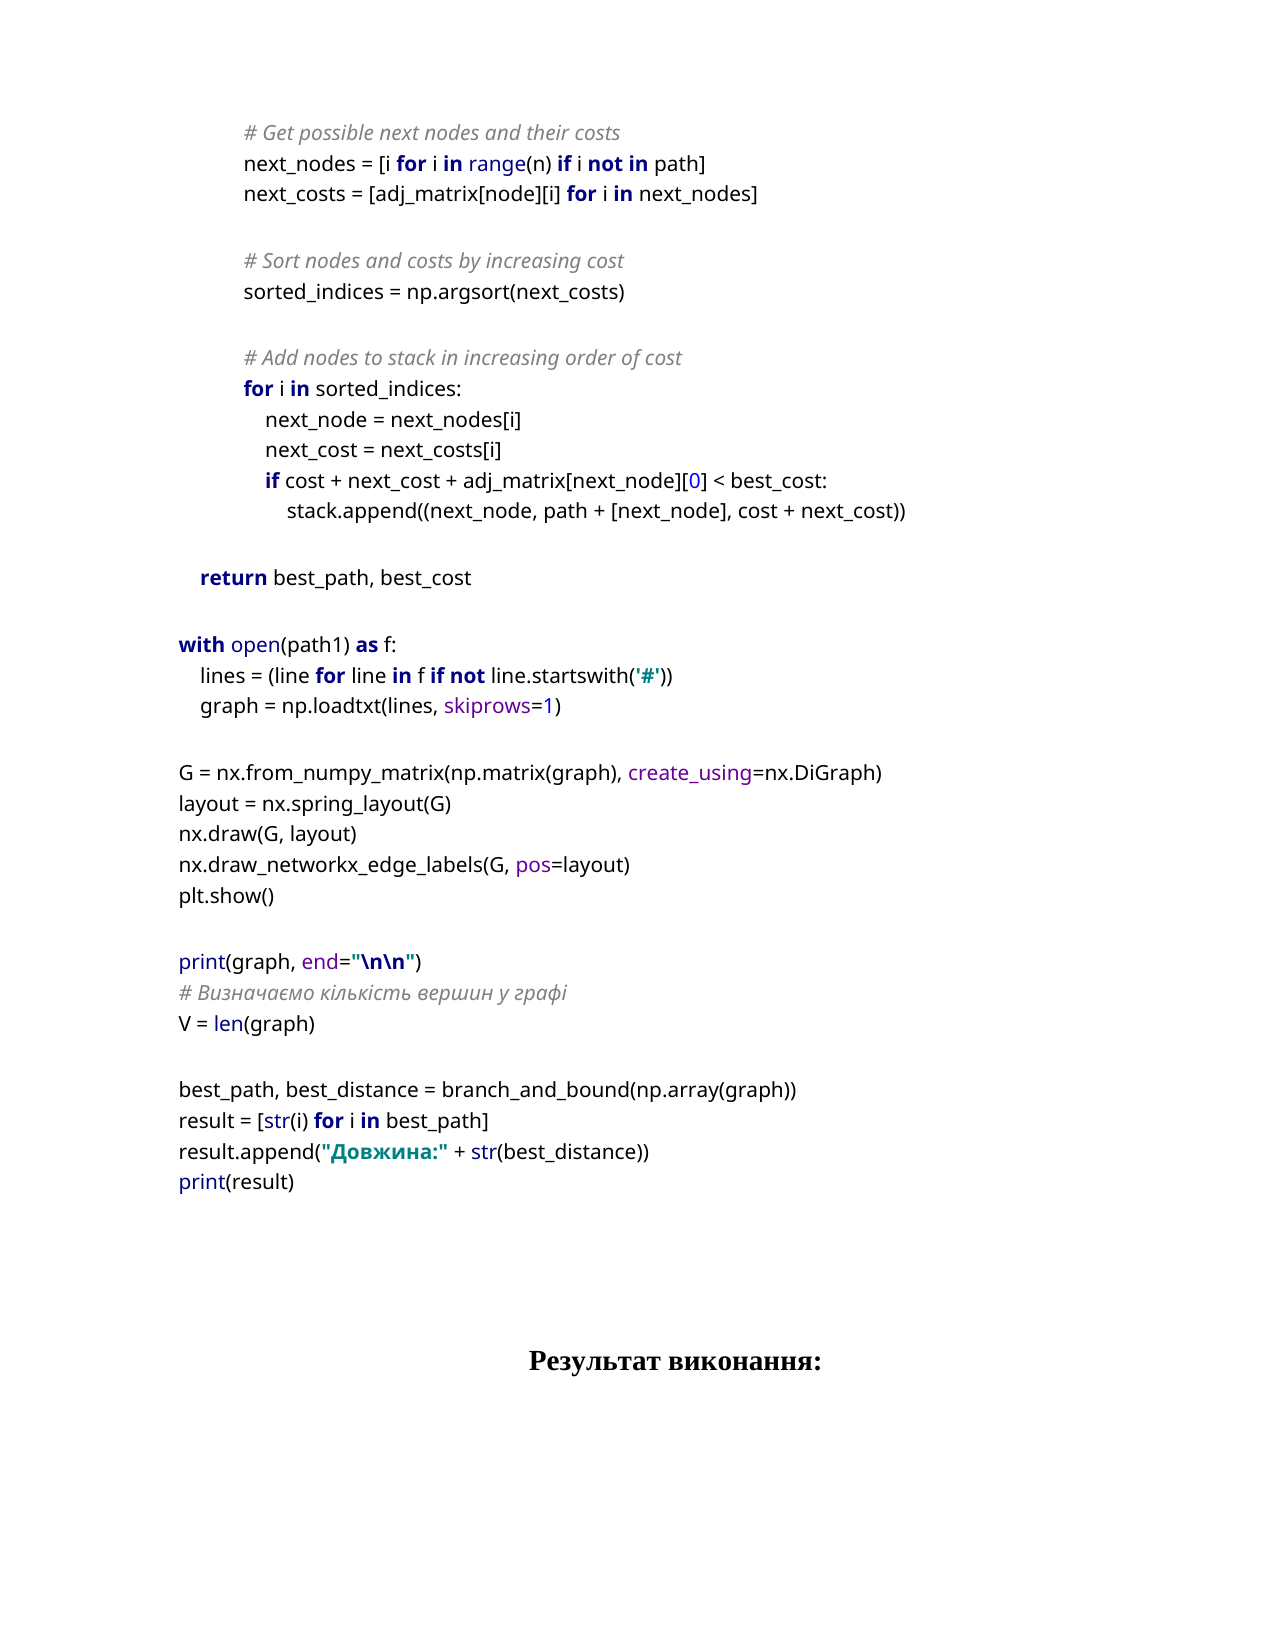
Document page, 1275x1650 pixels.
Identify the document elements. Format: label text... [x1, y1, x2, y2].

text Результат виконання: [177, 1343, 1174, 1377]
text # Get possible next nodes and their costs next_nodes = [i for i in range(n) if i not in path] next_costs = [adj_matrix[node][i] for i in next_nodes] # Sort nodes and costs by increasing cost sorted_indices = np.argsort(next_costs) # Add nodes to stack in increasing order of cost for i in sorted_indices: next_node = next_nodes[i] next_cost = next_costs[i] if cost + next_cost + adj_matrix[next_node][0] < best_cost: stack.append((next_node, path + [next_node], cost + next_cost)) return best_path, best_cost with open(path1) as f: lines = (line for line in f if not line.startswith('#')) graph = np.loadtxt(lines, skiprows=1) G = nx.from_numpy_matrix(np.matrix(graph), create_using=nx.DiGraph) layout = nx.spring_layout(G) nx.draw(G, layout) nx.draw_networkx_edge_labels(G, pos=layout) plt.show() print(graph, end="\n\n") # Визначаємо кількість вершин у графі V = len(graph) best_path, best_distance = branch_and_bound(np.array(graph)) result = [str(i) for i in best_path] result.append("Довжина:" + str(best_distance)) print(result) [177, 118, 1174, 1232]
